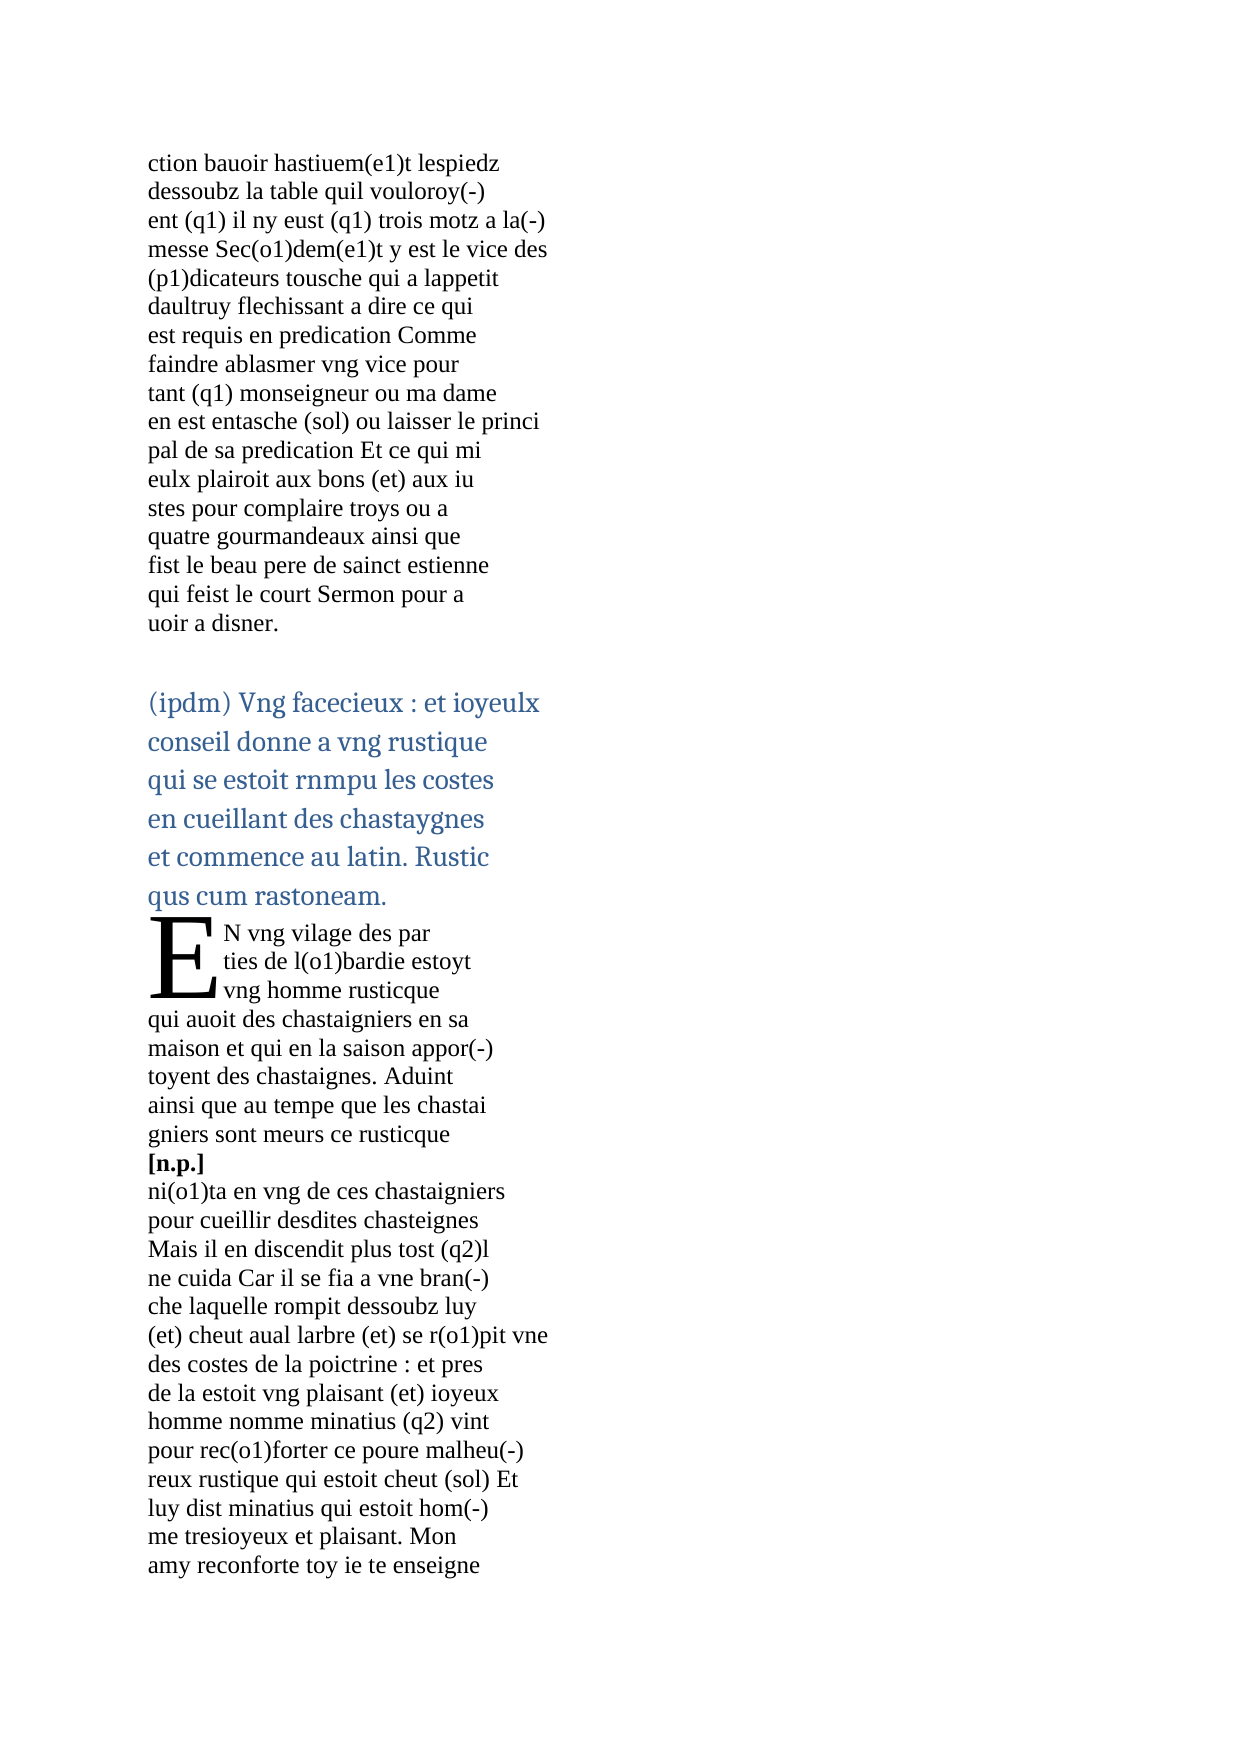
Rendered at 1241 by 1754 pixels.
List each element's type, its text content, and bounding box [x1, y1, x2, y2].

subtitle (ipdm) Vng facecieux : et ioyeulx conseil donne a vng rustique qui se estoit rnmpu les costes en cueillant des chastaygnes et commence au latin. Rustic qus cum rastoneam. [148, 686, 1093, 913]
text ction bauoir hastiuem(e1)t lespiedz dessoubz la table quil vouloroy(-) ent (q1) il ny eust (q1) trois motz a la(-) messe Sec(o1)dem(e1)t y est le vice des (p1)dicateurs tousche qui a lappetit daultruy flechissant a dire ce qui est requis en predication Comme faindre ablasmer vng vice pour tant (q1) monseigneur ou ma dame en est entasche (sol) ou laisser le princi pal de sa predication Et ce qui mi eulx plairoit aux bons (et) aux iu stes pour complaire troys ou a quatre gourmandeaux ainsi que fist le beau pere de sainct estienne qui feist le court Sermon pour a uoir a disner. [148, 148, 1093, 636]
text EN vng vilage des par ties de l(o1)bardie estoyt vng homme rusticque qui auoit des chastaigniers en sa maison et qui en la saison appor(-) toyent des chastaignes. Aduint ainsi que au tempe que les chastai gniers sont meurs ce rusticque [n.p.] ni(o1)ta en vng de ces chastaigniers pour cueillir desdites chasteignes Mais il en discendit plus tost (q2)l ne cuida Car il se fia a vne bran(-) che laquelle rompit dessoubz luy (et) cheut aual larbre (et) se r(o1)pit vne des costes de la poictrine : et pres de la estoit vng plaisant (et) ioyeux homme nomme minatius (q2) vint pour rec(o1)forter ce poure malheu(-) reux rustique qui estoit cheut (sol) Et luy dist minatius qui estoit hom(-) me tresioyeux et plaisant. Mon amy reconforte toy ie te enseigne [148, 918, 1093, 1579]
